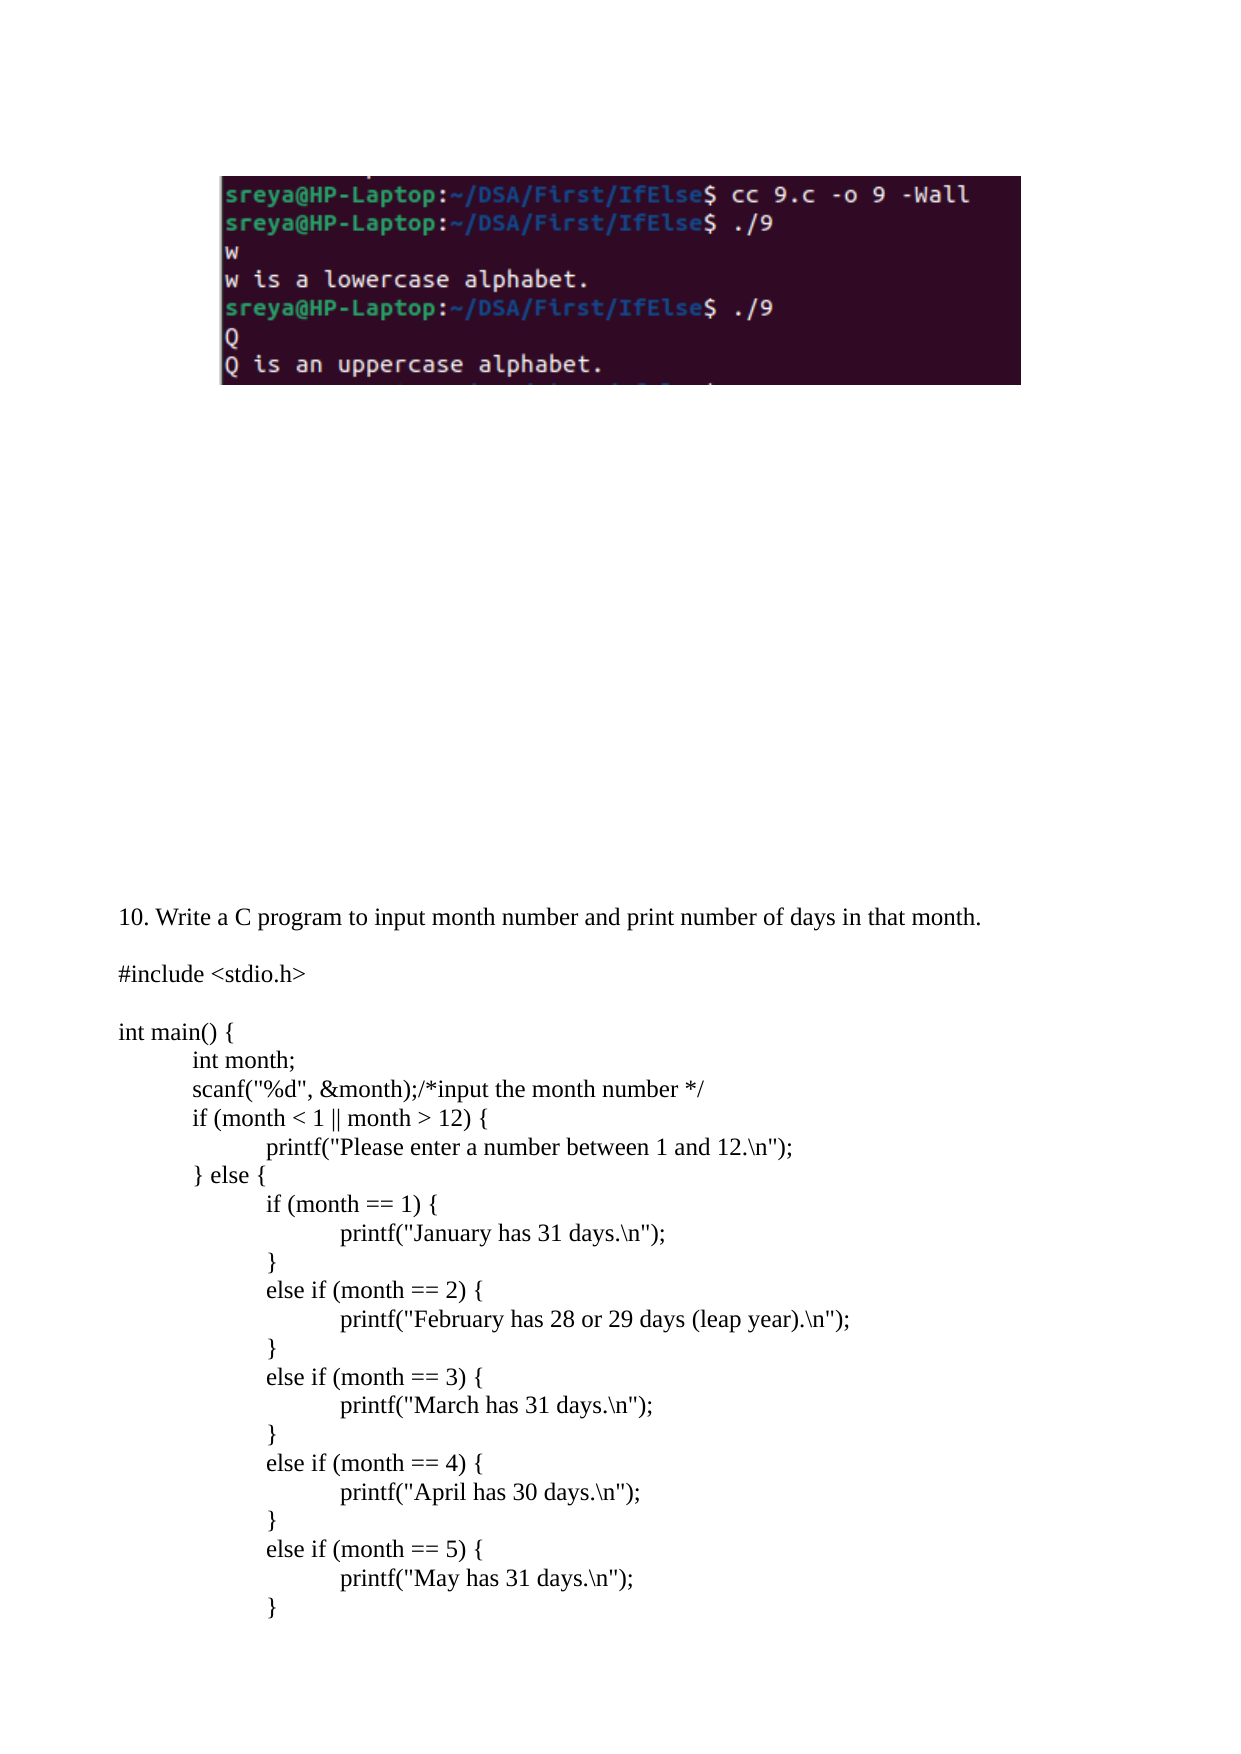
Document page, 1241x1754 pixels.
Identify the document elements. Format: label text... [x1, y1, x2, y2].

text } [118, 1333, 1122, 1362]
text } [118, 1592, 1122, 1620]
text printf("February has 28 or 29 days (leap year).\n"); [118, 1304, 1122, 1333]
text } [118, 1505, 1122, 1534]
text } [118, 1419, 1122, 1448]
text if (month == 1) { [118, 1189, 1122, 1218]
text printf("May has 31 days.\n"); [118, 1563, 1122, 1592]
text else if (month == 3) { [118, 1362, 1122, 1390]
picture [219, 176, 1021, 385]
text if (month < 1 || month > 12) { [118, 1103, 1122, 1132]
text printf("Please enter a number between 1 and 12.\n"); [118, 1132, 1122, 1160]
text int main() { [118, 1017, 1122, 1045]
text } [118, 1247, 1122, 1275]
text } else { [118, 1160, 1122, 1189]
text printf("January has 31 days.\n"); [118, 1218, 1122, 1247]
text printf("April has 30 days.\n"); [118, 1477, 1122, 1505]
text 10. Write a C program to input month number and print number of days in that month. #include <stdio.h> [118, 873, 1122, 988]
text else if (month == 2) { [118, 1275, 1122, 1304]
text else if (month == 4) { [118, 1448, 1122, 1477]
text else if (month == 5) { [118, 1534, 1122, 1563]
text printf("March has 31 days.\n"); [118, 1390, 1122, 1419]
text scanf("%d", &month);/*input the month number */ [118, 1074, 1122, 1103]
text int month; [118, 1045, 1122, 1074]
